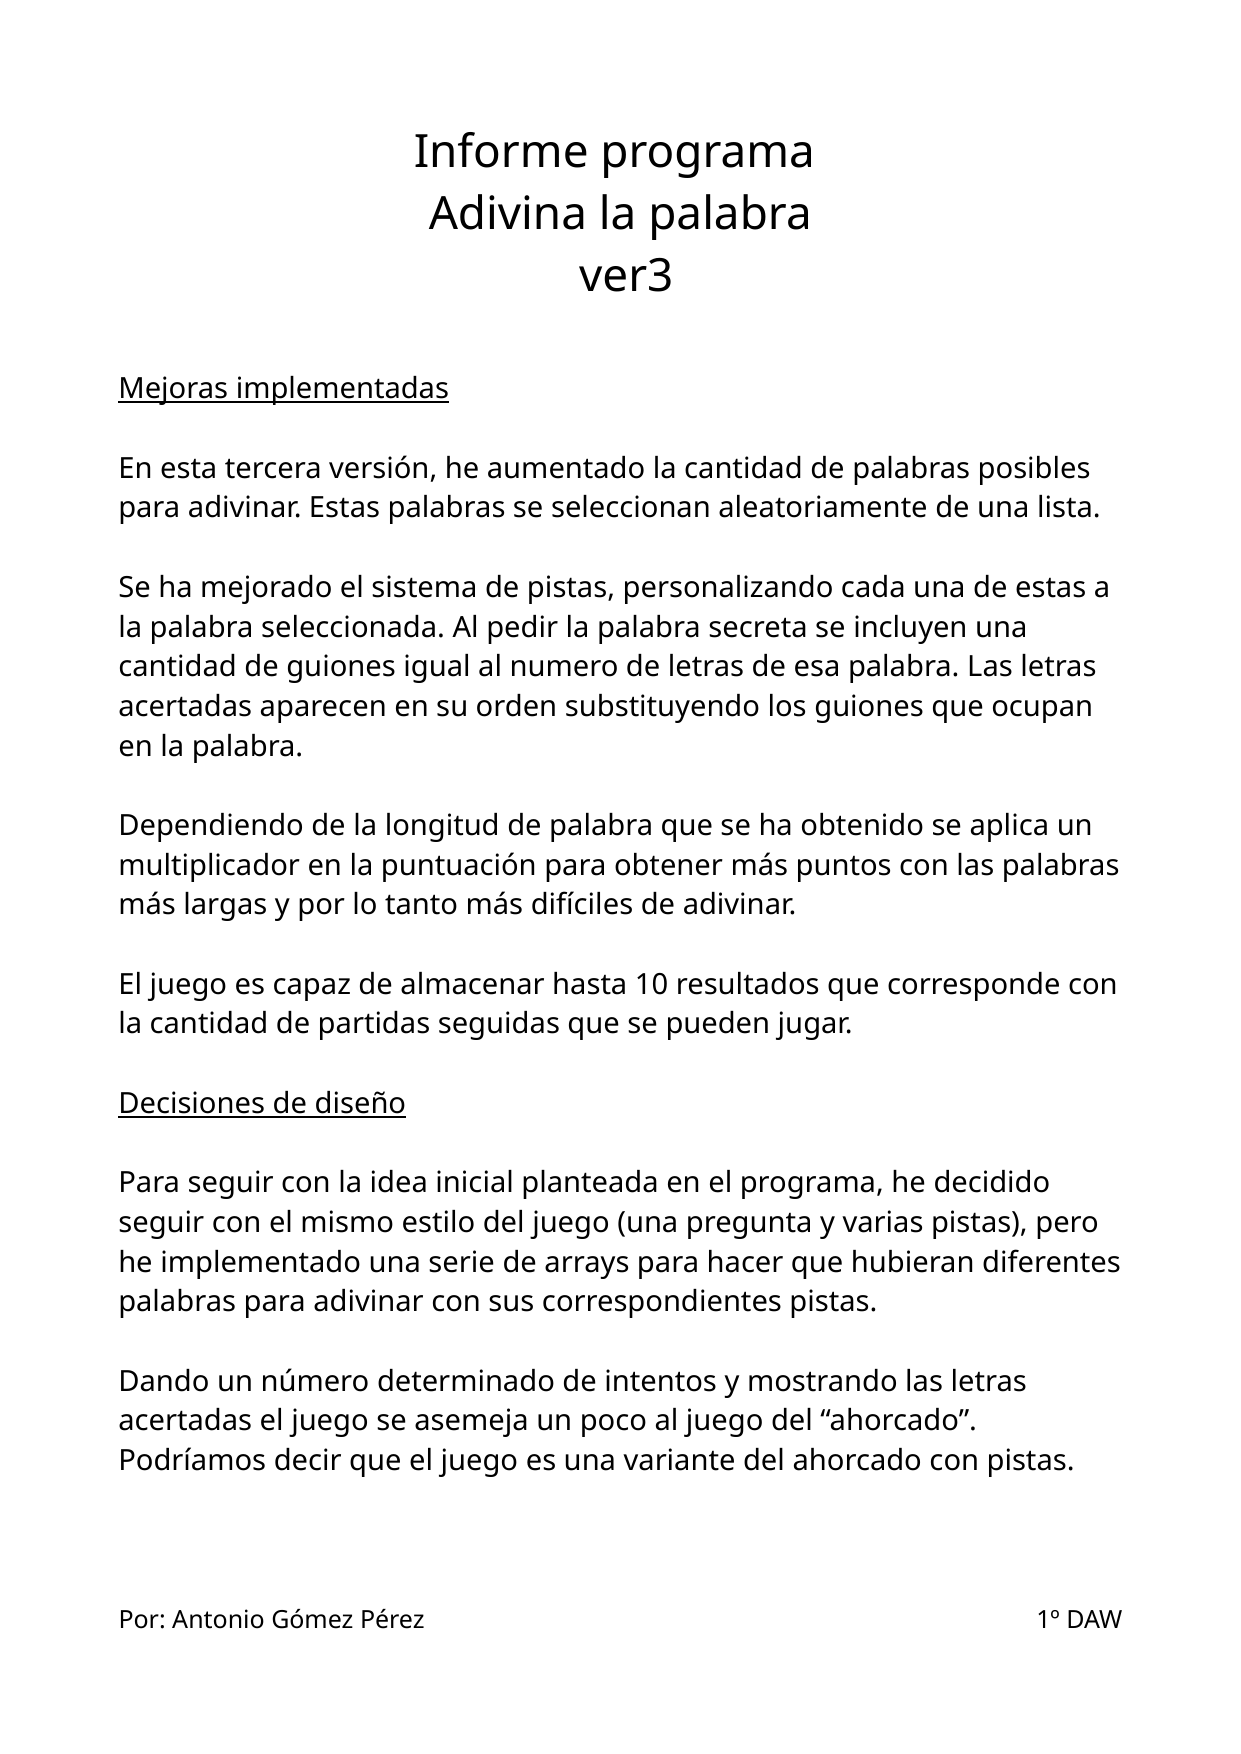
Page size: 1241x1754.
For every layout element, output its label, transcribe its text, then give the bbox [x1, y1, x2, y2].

text Mejoras implementadas [118, 368, 1122, 407]
text Adivina la palabra [118, 181, 1122, 243]
text En esta tercera versión, he aumentado la cantidad de palabras posibles para adivinar. Estas palabras se seleccionan aleatoriamente de una lista. [118, 447, 1122, 526]
text Informe programa [118, 118, 1122, 181]
text ver3 [118, 243, 1122, 305]
text Decisiones de diseño [118, 1082, 1122, 1122]
text Dependiendo de la longitud de palabra que se ha obtenido se aplica un multiplicador en la puntuación para obtener más puntos con las palabras más largas y por lo tanto más difíciles de adivinar. [118, 804, 1122, 923]
text Podríamos decir que el juego es una variante del ahorcado con pistas. [118, 1439, 1122, 1479]
text Para seguir con la idea inicial planteada en el programa, he decidido seguir con el mismo estilo del juego (una pregunta y varias pistas), pero he implementado una serie de arrays para hacer que hubieran diferentes palabras para adivinar con sus correspondientes pistas. [118, 1161, 1122, 1320]
text Dando un número determinado de intentos y mostrando las letras acertadas el juego se asemeja un poco al juego del “ahorcado”. [118, 1360, 1122, 1439]
text Se ha mejorado el sistema de pistas, personalizando cada una de estas a la palabra seleccionada. Al pedir la palabra secreta se incluyen una cantidad de guiones igual al numero de letras de esa palabra. Las letras acertadas aparecen en su orden substituyendo los guiones que ocupan en la palabra. [118, 566, 1122, 764]
text El juego es capaz de almacenar hasta 10 resultados que corresponde con la cantidad de partidas seguidas que se pueden jugar. [118, 963, 1122, 1042]
